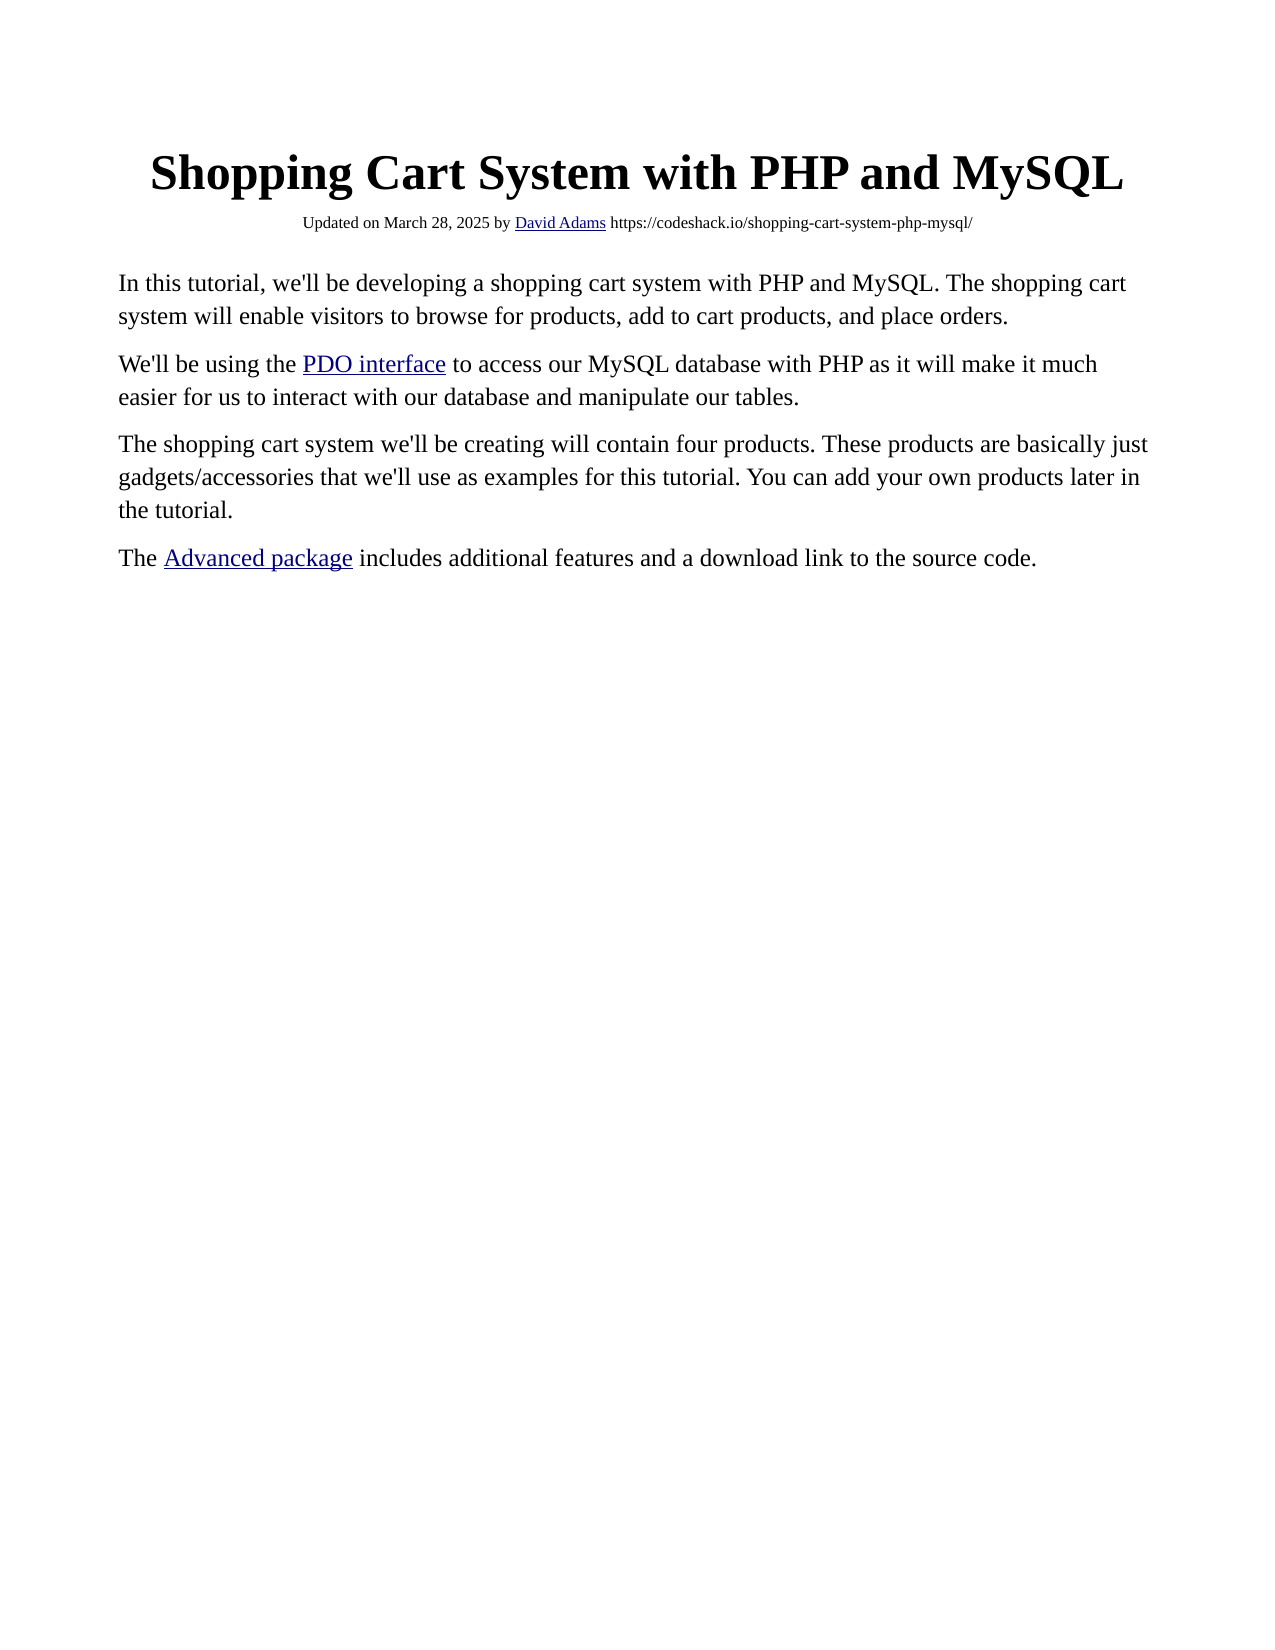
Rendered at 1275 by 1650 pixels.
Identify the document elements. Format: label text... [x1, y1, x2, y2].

text We'll be using the PDO interface to access our MySQL database with PHP as it will make it much easier for us to interact with our database and manipulate our tables. [118, 349, 1157, 411]
text In this tutorial, we'll be developing a shopping cart system with PHP and MySQL. The shopping cart system will enable visitors to browse for products, add to cart products, and place orders. [118, 268, 1157, 330]
subtitle Shopping Cart System with PHP and MySQL [118, 143, 1157, 201]
text Updated on March 28, 2025 by David Adams https://codeshack.io/shopping-cart-system-php-mysql/ [118, 213, 1157, 232]
text The Advanced package includes additional features and a download link to the source code. [118, 543, 1157, 572]
text The shopping cart system we'll be creating will contain four products. These products are basically just gadgets/accessories that we'll use as examples for this tutorial. You can add your own products later in the tutorial. [118, 429, 1157, 524]
